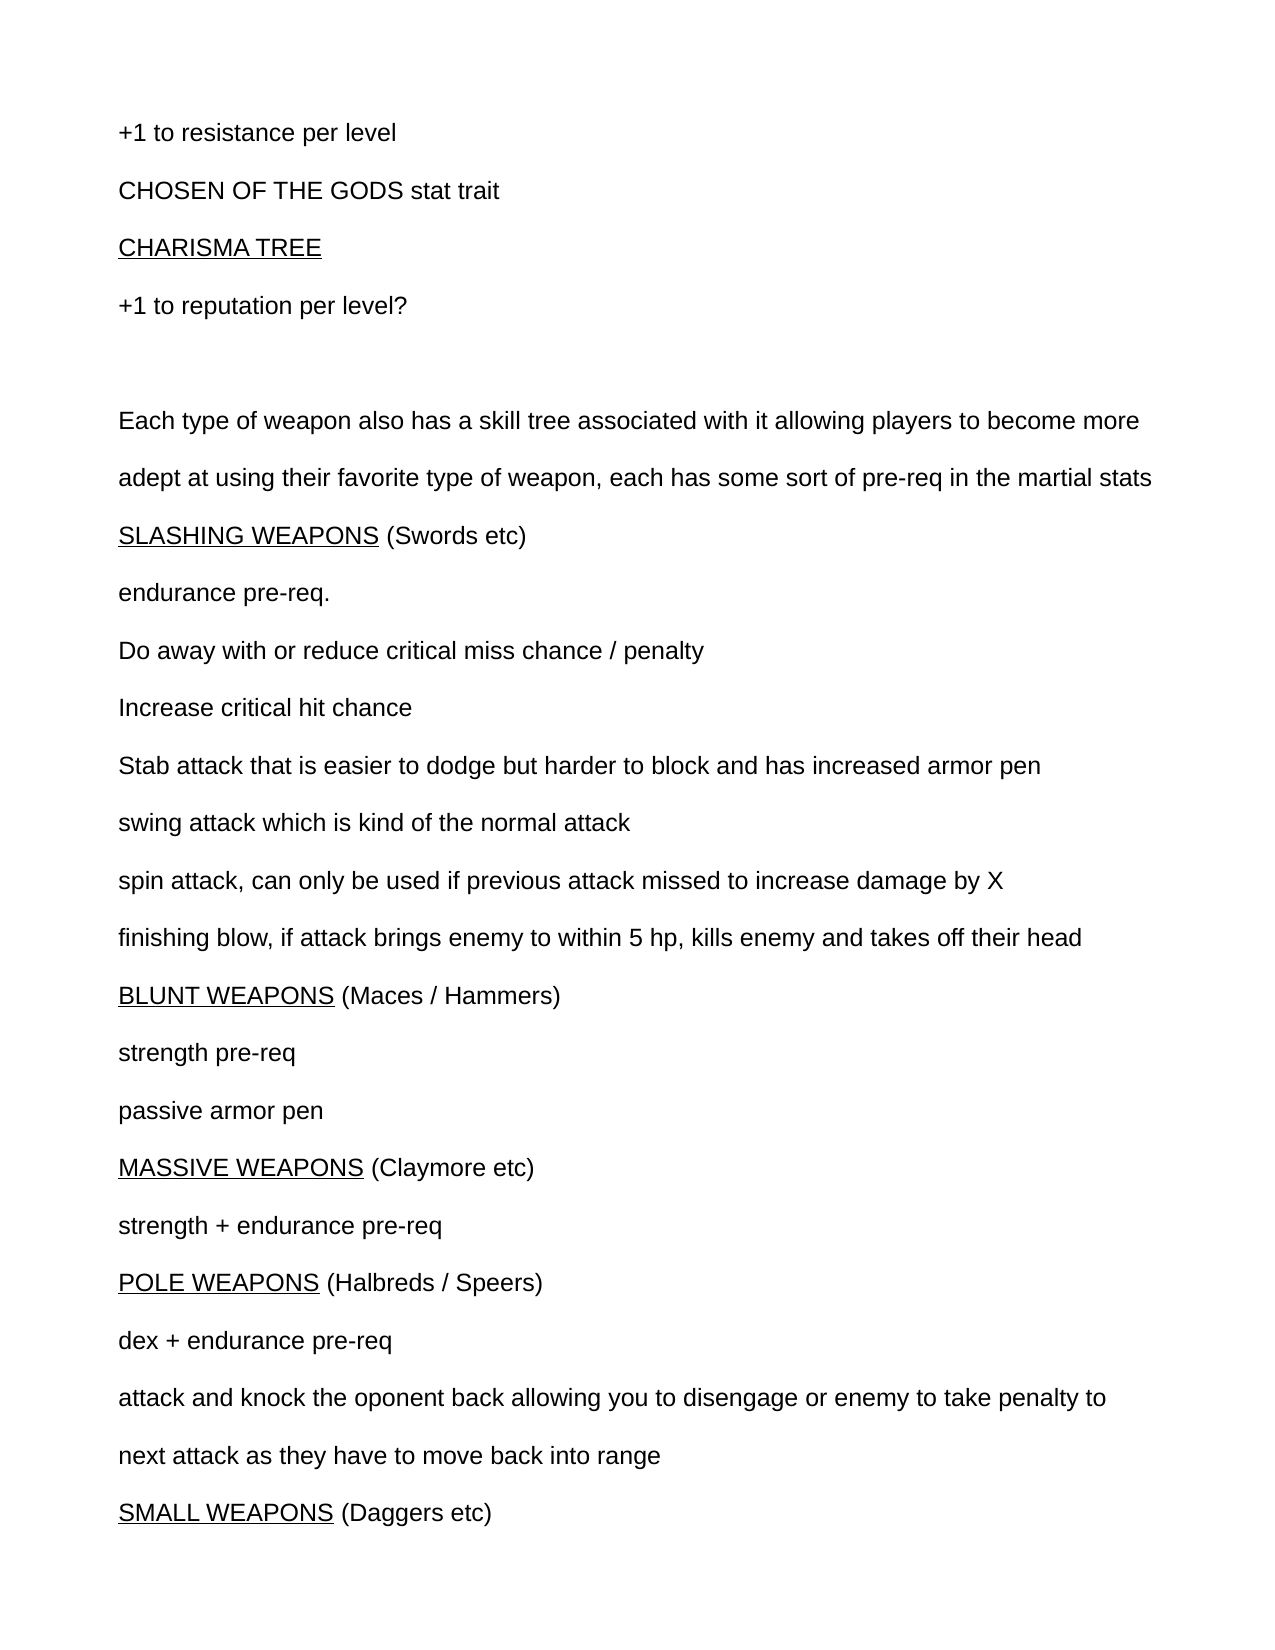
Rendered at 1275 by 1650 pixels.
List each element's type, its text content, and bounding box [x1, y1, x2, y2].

text attack and knock the oponent back allowing you to disengage or enemy to take penalty to next attack as they have to move back into range [118, 1383, 1157, 1469]
text SLASHING WEAPONS (Swords etc) [118, 521, 1157, 549]
text +1 to resistance per level [118, 118, 1157, 147]
text Increase critical hit chance [118, 693, 1157, 722]
text strength pre-req [118, 1038, 1157, 1067]
text CHOSEN OF THE GODS stat trait [118, 176, 1157, 204]
text Stab attack that is easier to dodge but harder to block and has increased armor pen [118, 751, 1157, 779]
text swing attack which is kind of the normal attack [118, 808, 1157, 837]
text passive armor pen [118, 1096, 1157, 1124]
text CHARISMA TREE [118, 233, 1157, 262]
text finishing blow, if attack brings enemy to within 5 hp, kills enemy and takes off their head [118, 923, 1157, 952]
text spin attack, can only be used if previous attack missed to increase damage by X [118, 866, 1157, 894]
text BLUNT WEAPONS (Maces / Hammers) [118, 981, 1157, 1009]
text +1 to reputation per level? [118, 291, 1157, 319]
text Each type of weapon also has a skill tree associated with it allowing players to become more adept at using their favorite type of weapon, each has some sort of pre-req in the martial stats [118, 406, 1157, 492]
text SMALL WEAPONS (Daggers etc) [118, 1498, 1157, 1527]
text dex + endurance pre-req [118, 1326, 1157, 1354]
text POLE WEAPONS (Halbreds / Speers) [118, 1268, 1157, 1297]
text Do away with or reduce critical miss chance / penalty [118, 636, 1157, 664]
text endurance pre-req. [118, 578, 1157, 607]
text strength + endurance pre-req [118, 1211, 1157, 1239]
text MASSIVE WEAPONS (Claymore etc) [118, 1153, 1157, 1182]
